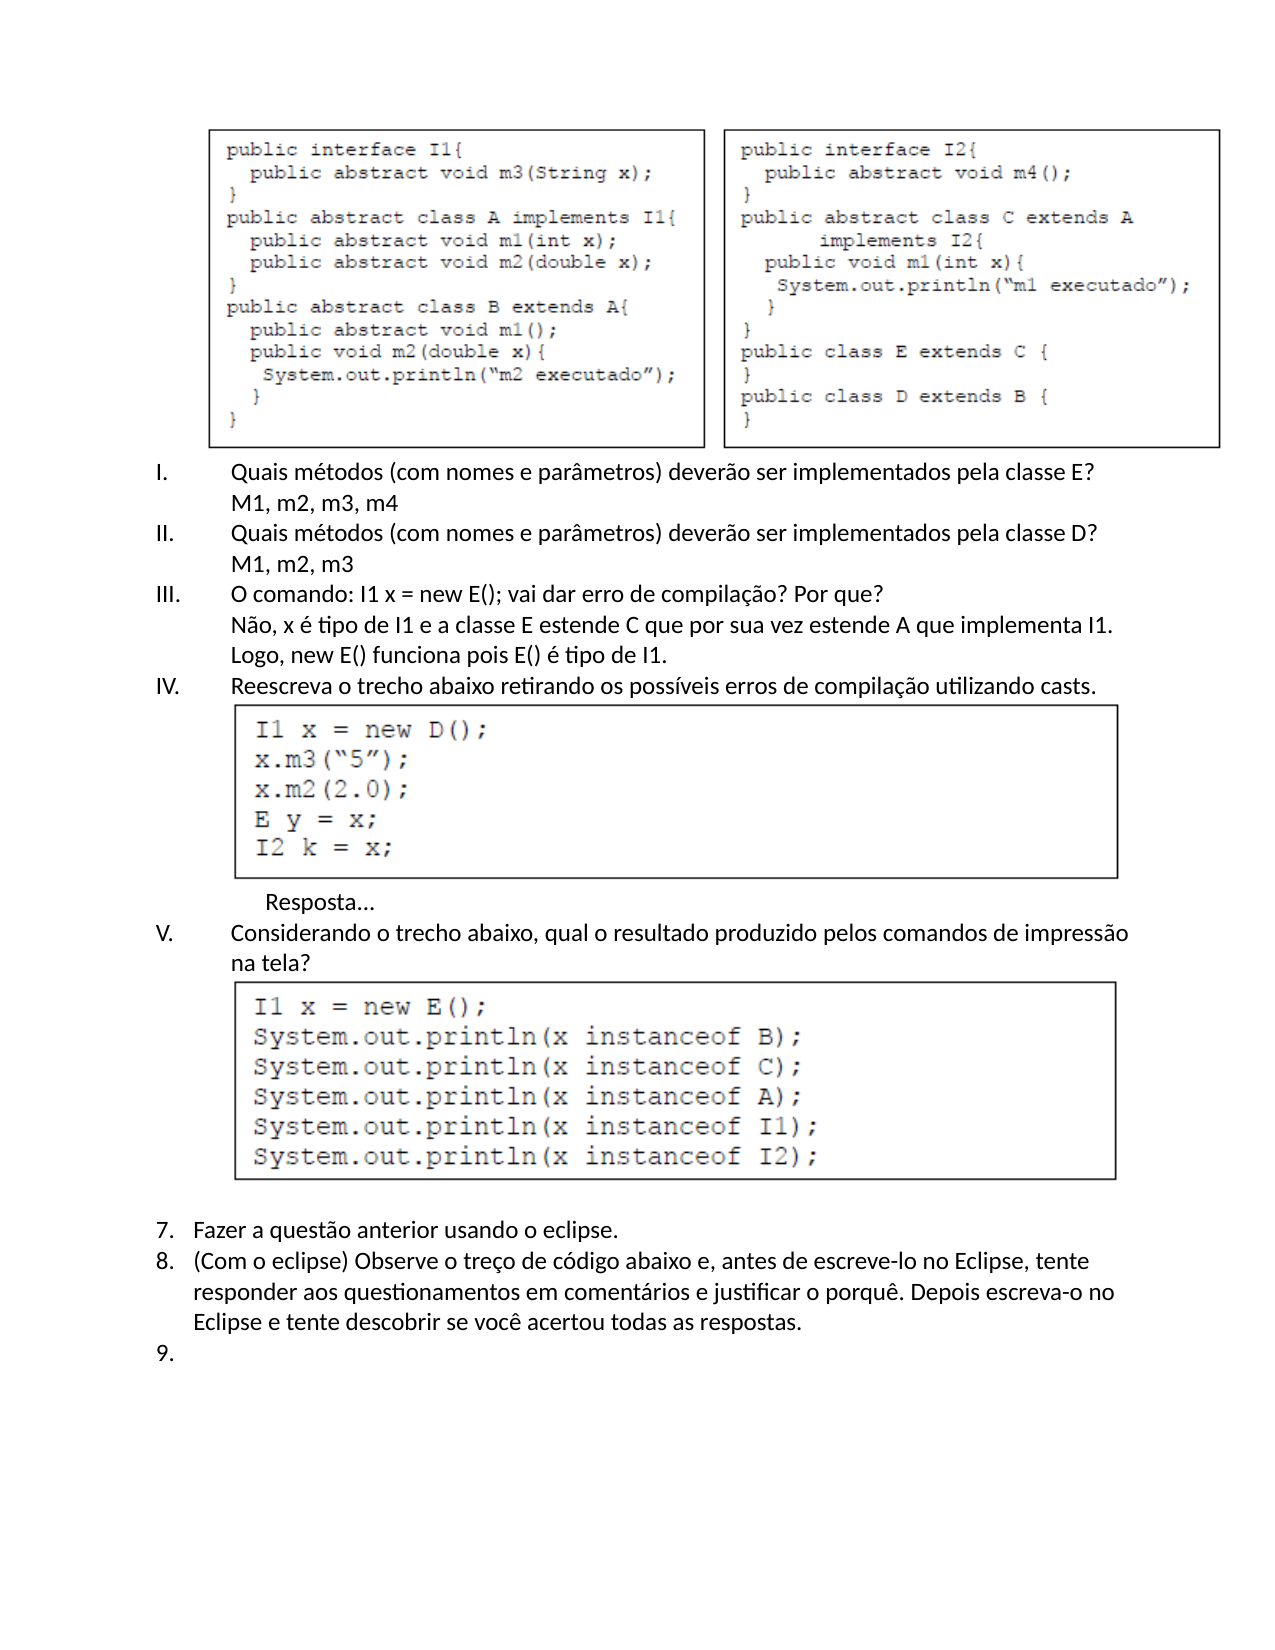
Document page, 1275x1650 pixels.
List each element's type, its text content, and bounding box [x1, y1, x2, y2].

list O comando: I1 x = new E(); vai dar erro de compilação? Por que? [156, 578, 1157, 609]
list Reescreva o trecho abaixo retirando os possíveis erros de compilação utilizando casts. [156, 670, 1157, 700]
text M1, m2, m3 [231, 548, 1157, 578]
list Quais métodos (com nomes e parâmetros) deverão ser implementados pela classe E? [156, 456, 1157, 487]
text Resposta... [118, 886, 1157, 917]
text M1, m2, m3, m4 [231, 487, 1157, 517]
list Considerando o trecho abaixo, qual o resultado produzido pelos comandos de impressão na tela? [156, 917, 1157, 978]
list Quais métodos (com nomes e parâmetros) deverão ser implementados pela classe D? [156, 517, 1157, 548]
text Não, x é tipo de I1 e a classe E estende C que por sua vez estende A que implementa I1. Logo, new E() funciona pois E() é tipo de I1. [231, 609, 1157, 670]
list (Com o eclipse) Observe o treço de código abaixo e, antes de escreve-lo no Eclipse, tente responder aos questionamentos em comentários e justificar o porquê. Depois escreva-o no Eclipse e tente descobrir se você acertou todas as respostas. [156, 1245, 1157, 1337]
list Fazer a questão anterior usando o eclipse. [156, 1215, 1157, 1245]
